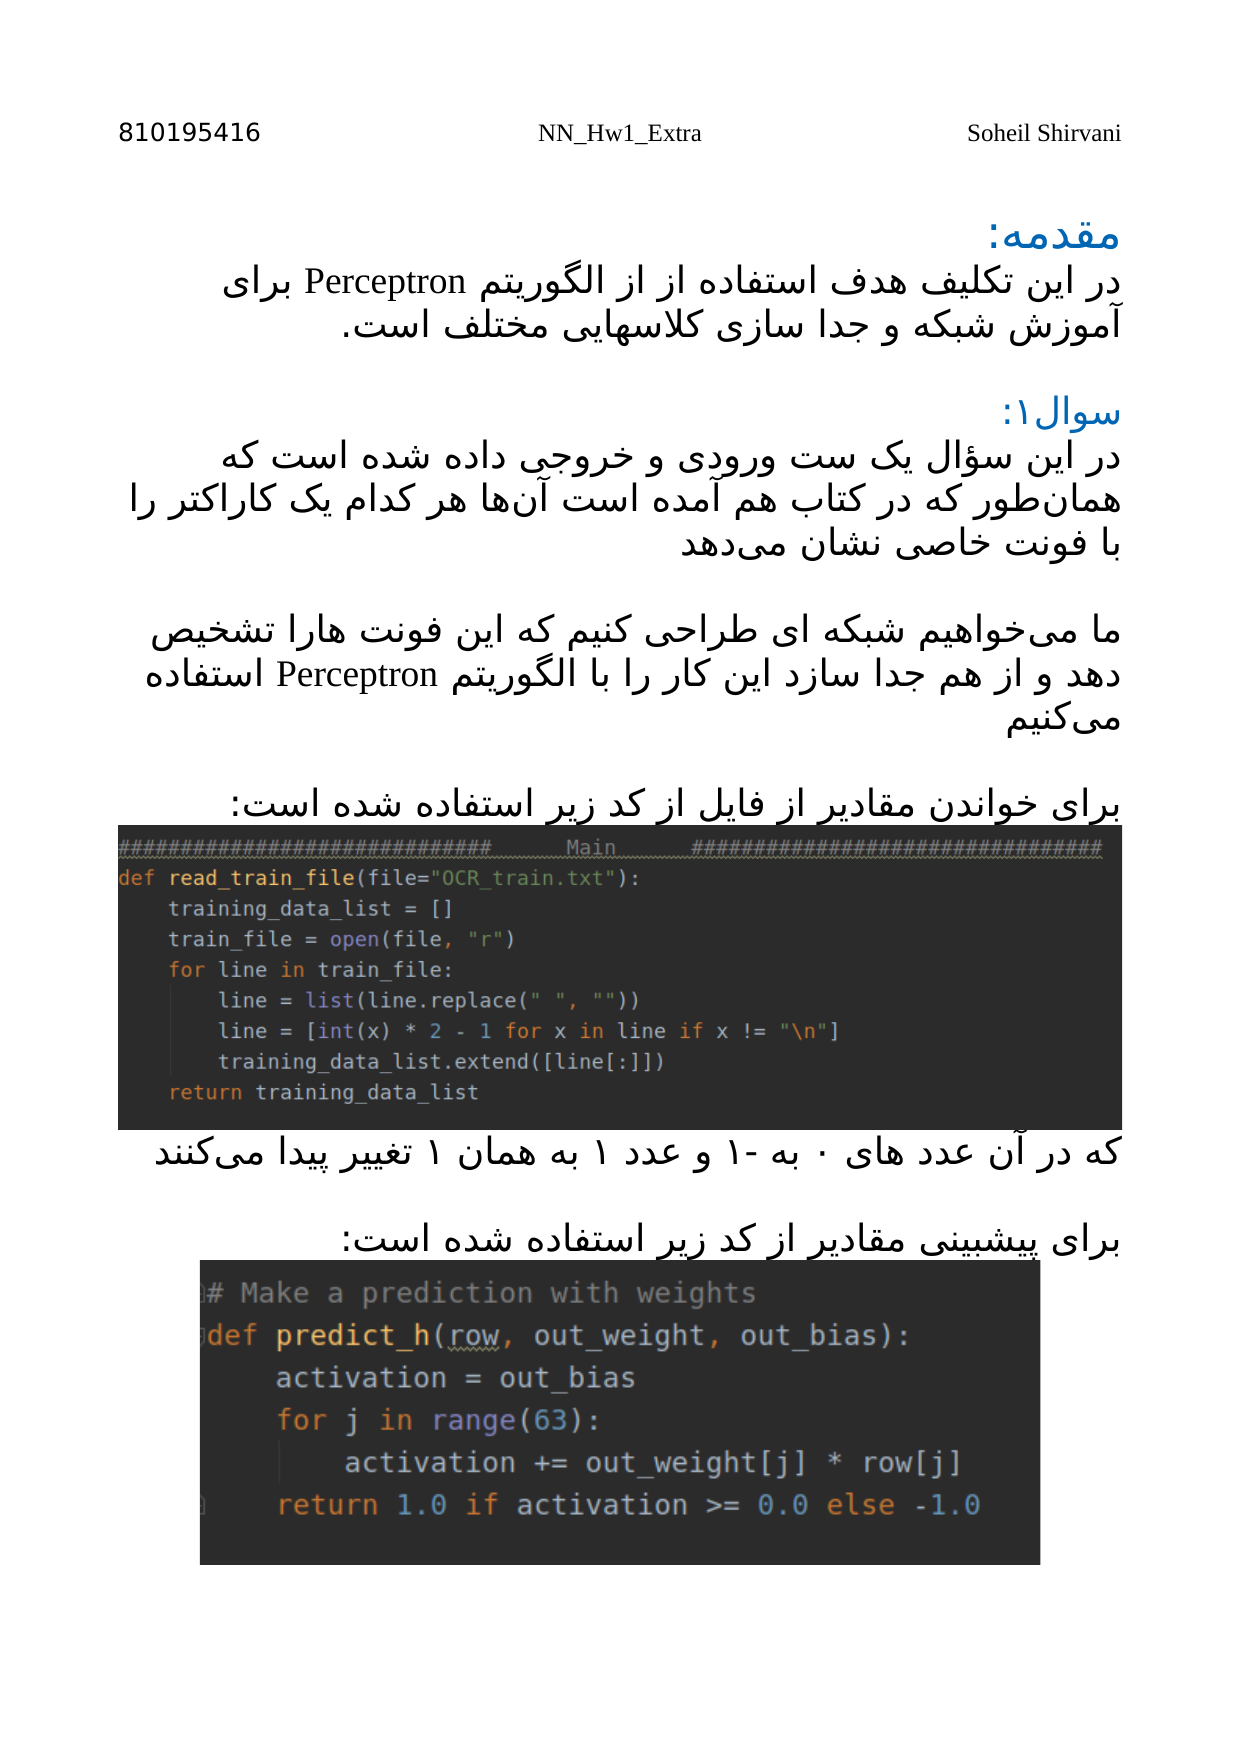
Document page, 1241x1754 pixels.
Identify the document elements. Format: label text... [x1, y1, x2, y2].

text برای خواندن مقادیر از فایل از کد زیر استفاده شده است: [118, 782, 1122, 825]
text در این سؤال یک ست ورودی و خروجی داده شده است که همان‌طور که در کتاب هم آمده است آن‌ها هر کدام یک کاراکتر را با فونت خاصی نشان می‌دهد [118, 433, 1122, 564]
picture [118, 825, 1123, 1130]
picture [199, 1260, 1041, 1565]
text در این تکلیف هدف استفاده از از الگوریتم Perceptron برای آموزش شبکه و جدا سازی کلاسهایی مختلف است. [118, 259, 1122, 346]
text برای پیشبینی مقادیر از کد زیر استفاده شده است: [118, 1216, 1122, 1260]
text ما می‌خواهیم شبکه ای طراحی کنیم که این فونت هارا تشخیص دهد و از هم جدا سازد این کار را با الگوریتم Perceptron استفاده می‌کنیم [118, 607, 1122, 738]
text سوال۱: [118, 389, 1122, 433]
text که در آن عدد های ۰ به -۱ و عدد ۱ به همان ۱ تغییر پیدا می‌کنند [118, 1130, 1122, 1173]
text مقدمه: [118, 206, 1122, 259]
